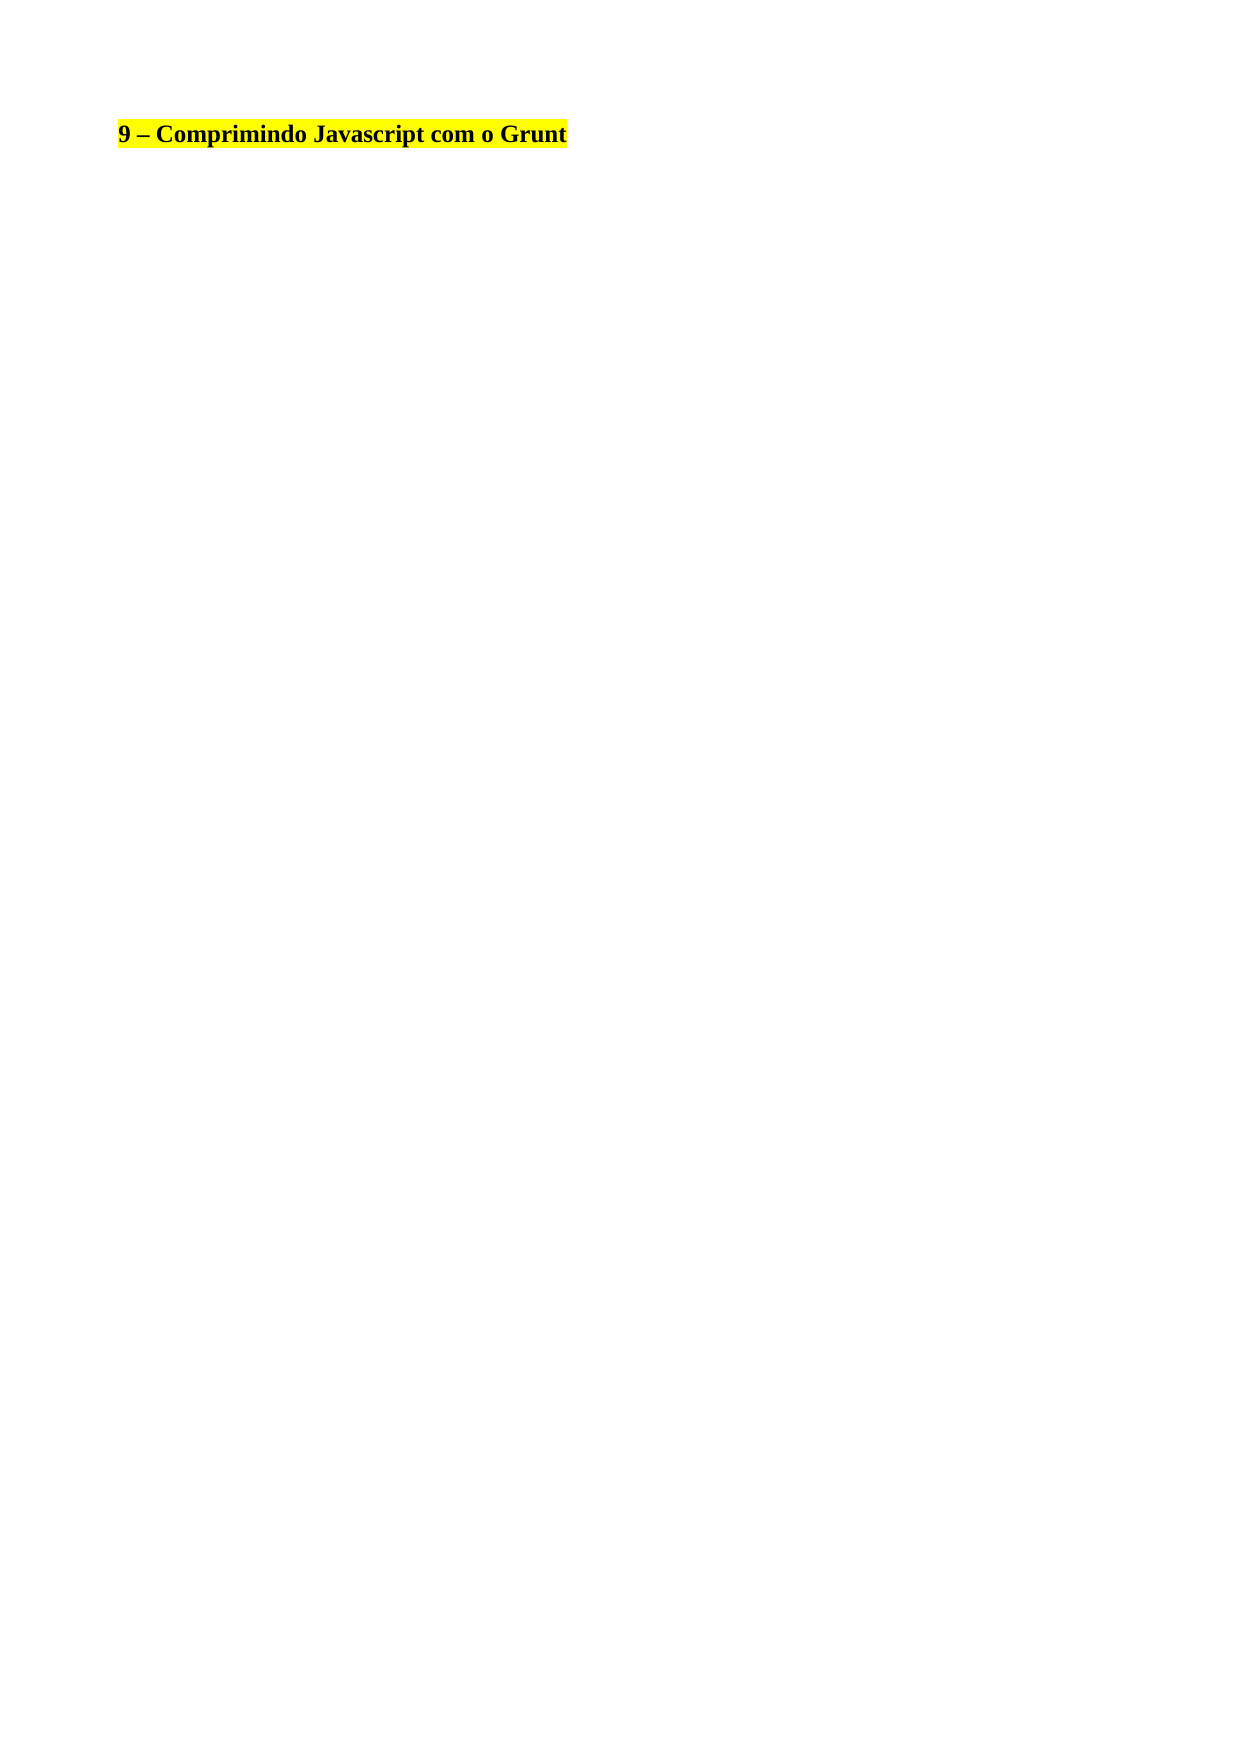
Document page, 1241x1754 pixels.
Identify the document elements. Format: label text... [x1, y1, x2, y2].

text 9 – Comprimindo Javascript com o Grunt [118, 118, 1122, 148]
